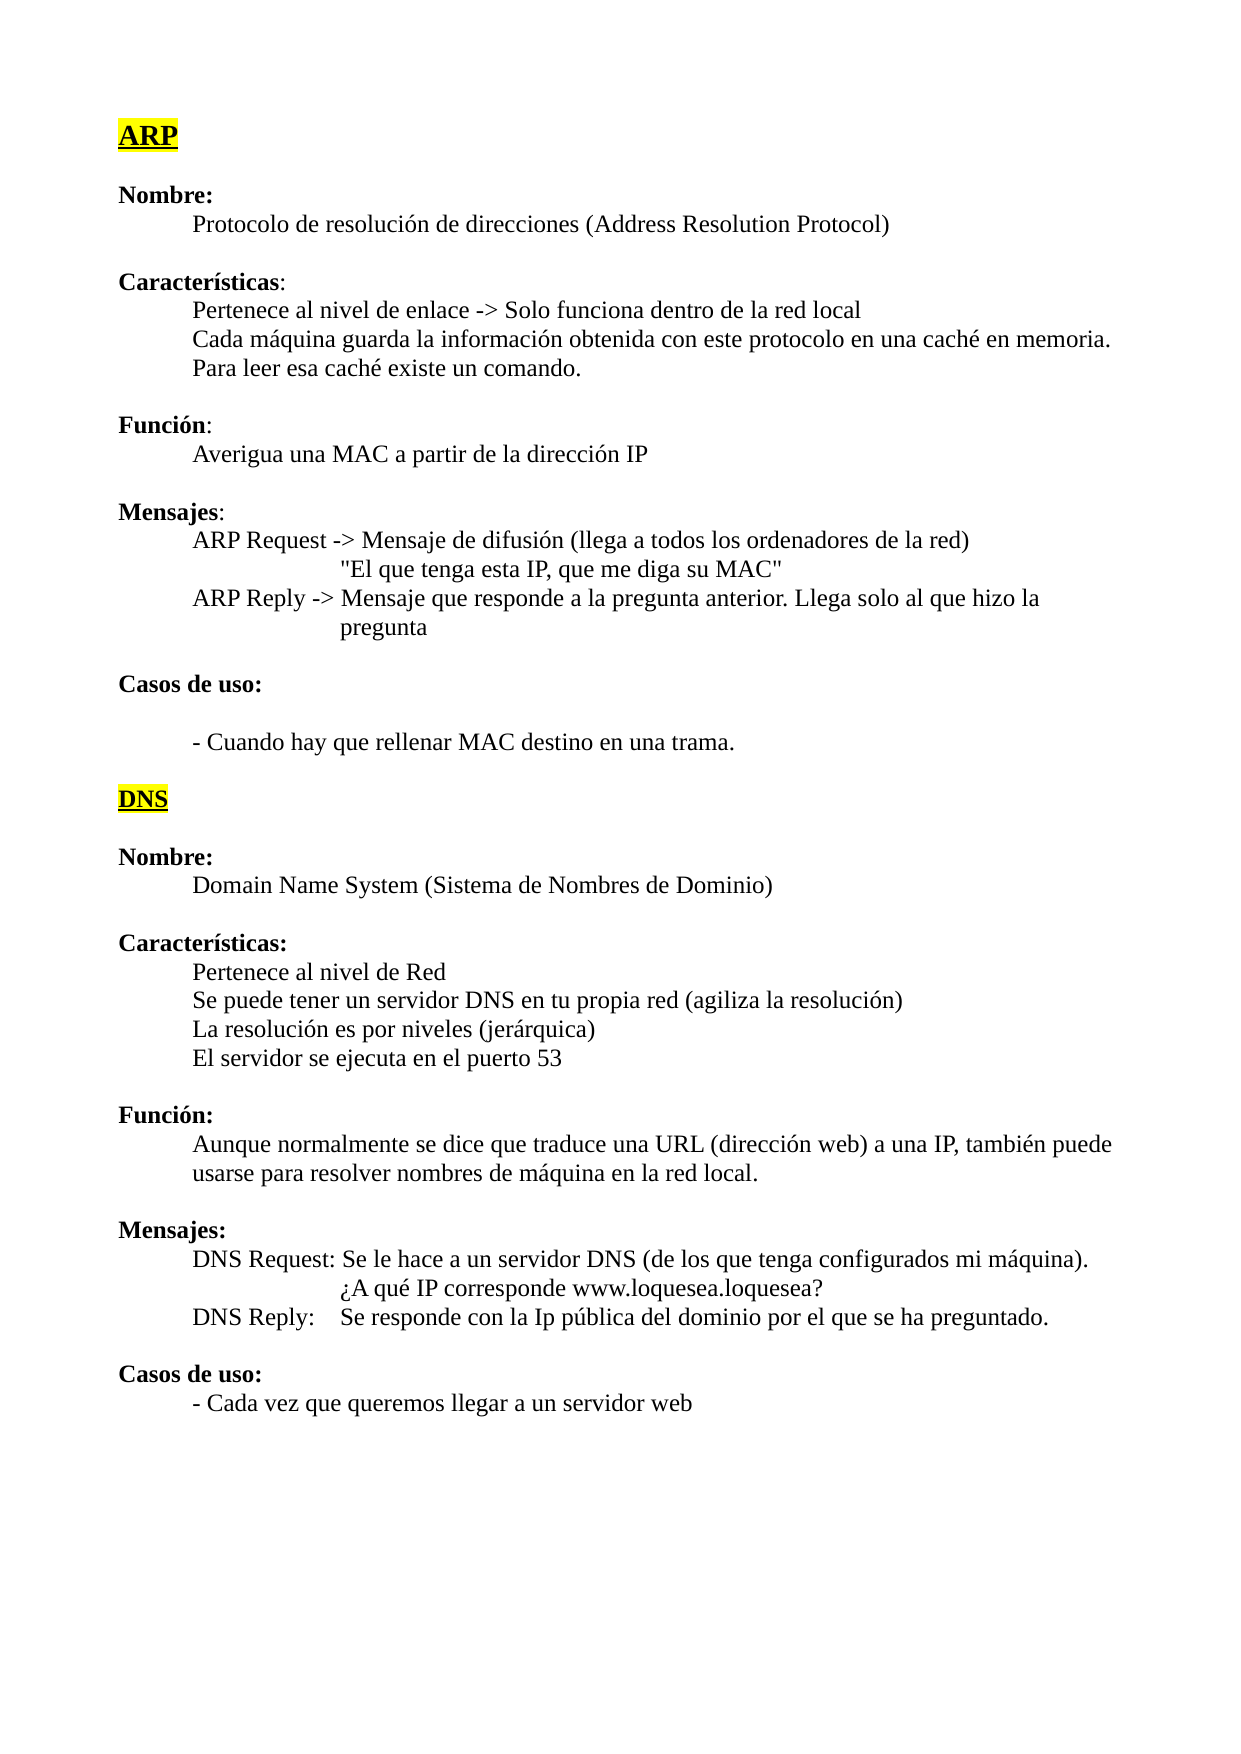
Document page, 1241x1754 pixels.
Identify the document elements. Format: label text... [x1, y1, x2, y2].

text Se puede tener un servidor DNS en tu propia red (agiliza la resolución) [118, 985, 1122, 1014]
text Características: [118, 928, 1122, 957]
text Pertenece al nivel de Red [118, 957, 1122, 985]
text Domain Name System (Sistema de Nombres de Dominio) [118, 870, 1122, 899]
text DNS Reply: Se responde con la Ip pública del dominio por el que se ha preguntado. [118, 1302, 1122, 1330]
text Aunque normalmente se dice que traduce una URL (dirección web) a una IP, también puede usarse para resolver nombres de máquina en la red local. [192, 1129, 1122, 1187]
text Características: [118, 267, 1122, 295]
text Nombre: [118, 180, 1122, 209]
text - Cuando hay que rellenar MAC destino en una trama. [118, 727, 1122, 755]
text ARP [118, 118, 1122, 152]
text Función: [118, 410, 1122, 439]
text ARP Request -> Mensaje de difusión (llega a todos los ordenadores de la red) [118, 525, 1122, 554]
text Protocolo de resolución de direcciones (Address Resolution Protocol) [118, 209, 1122, 238]
text La resolución es por niveles (jerárquica) [118, 1014, 1122, 1043]
text Averigua una MAC a partir de la dirección IP [118, 439, 1122, 468]
text - Cada vez que queremos llegar a un servidor web [118, 1388, 1122, 1417]
text Función: [118, 1100, 1122, 1129]
text El servidor se ejecuta en el puerto 53 [118, 1043, 1122, 1072]
text Pertenece al nivel de enlace -> Solo funciona dentro de la red local [118, 295, 1122, 324]
text Nombre: [118, 842, 1122, 870]
text Cada máquina guarda la información obtenida con este protocolo en una caché en memoria. [118, 324, 1122, 353]
text "El que tenga esta IP, que me diga su MAC" [118, 554, 1122, 583]
text Mensajes: [118, 1215, 1122, 1244]
text DNS [118, 784, 1122, 813]
text Casos de uso: [118, 1359, 1122, 1388]
text ARP Reply -> Mensaje que responde a la pregunta anterior. Llega solo al que hizo la pregunta [118, 583, 1122, 640]
text Casos de uso: [118, 669, 1122, 698]
text Mensajes: [118, 497, 1122, 525]
text Para leer esa caché existe un comando. [118, 353, 1122, 382]
text ¿A qué IP corresponde www.loquesea.loquesea? [118, 1273, 1122, 1302]
text DNS Request: Se le hace a un servidor DNS (de los que tenga configurados mi máquina). [118, 1244, 1122, 1273]
